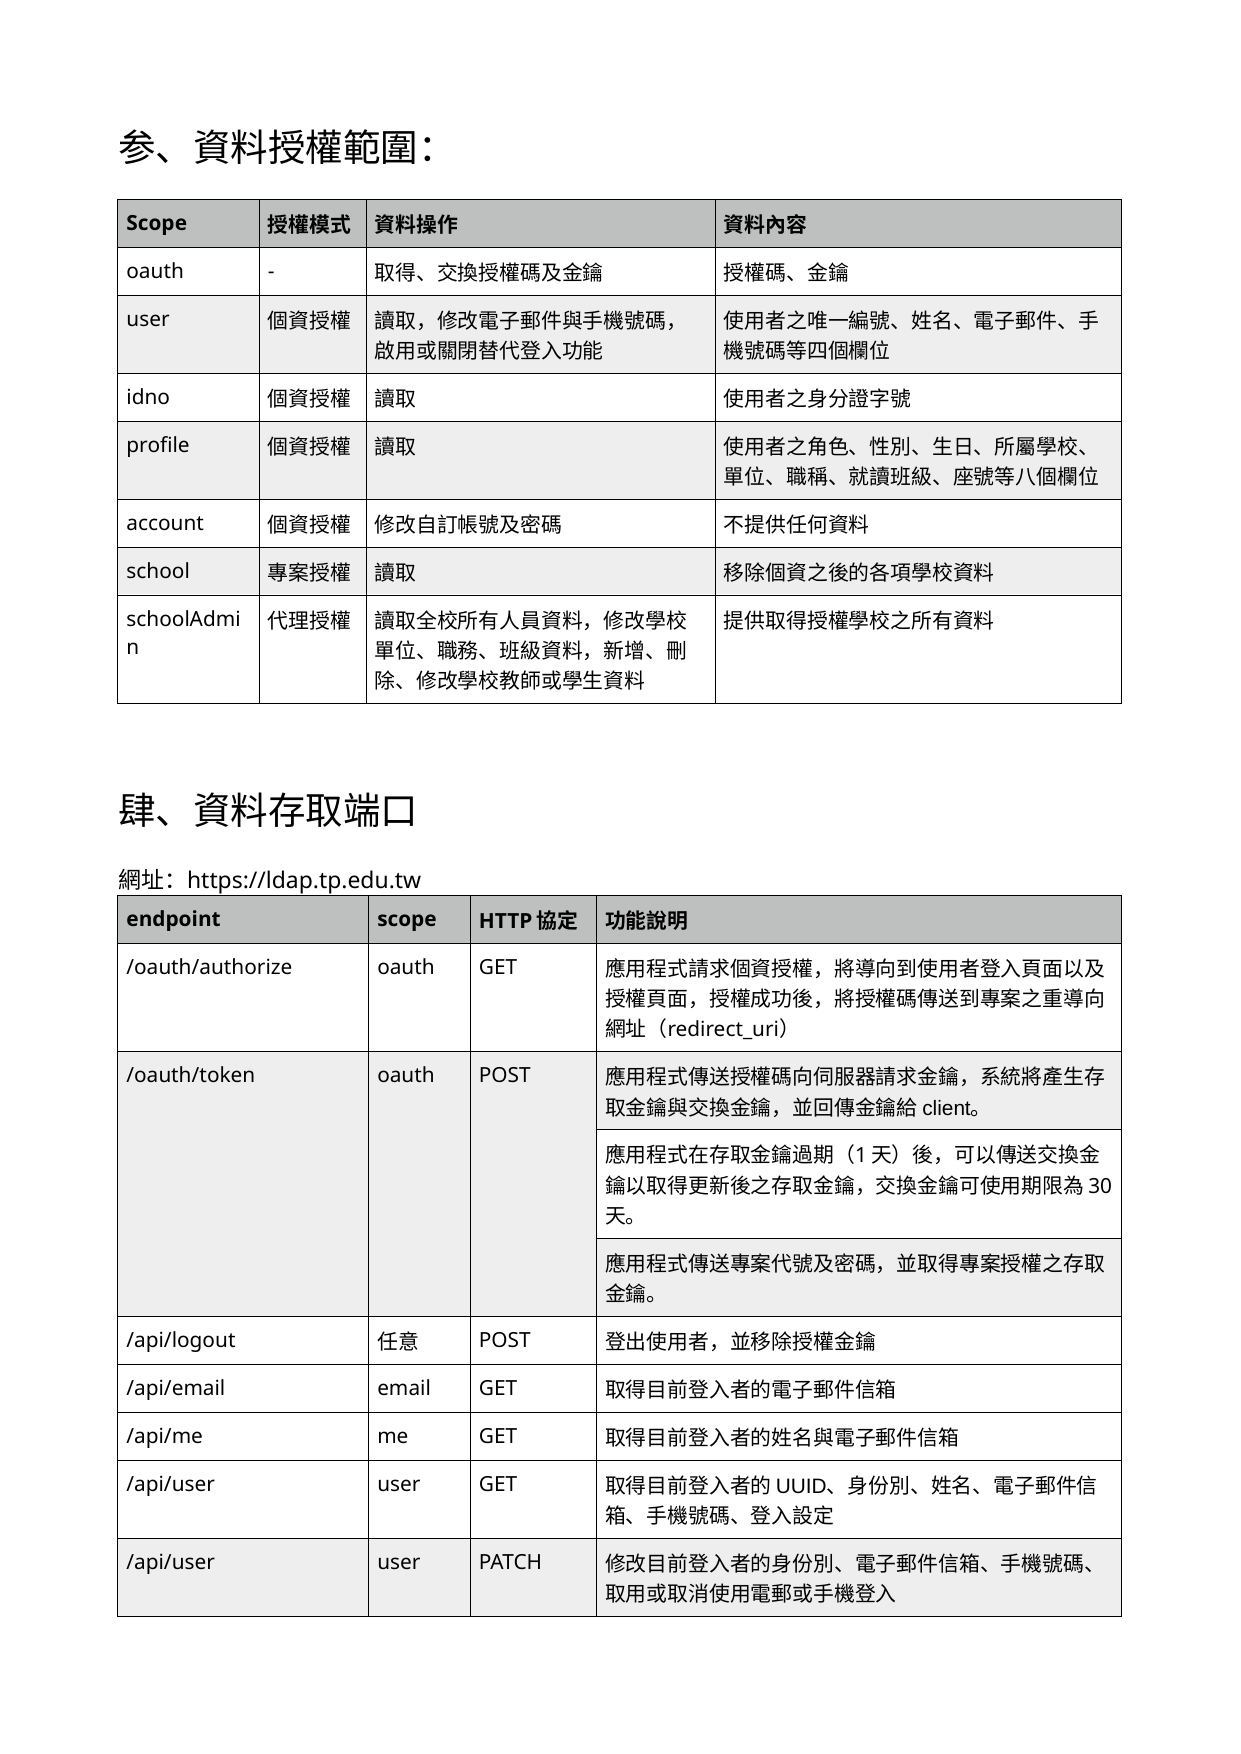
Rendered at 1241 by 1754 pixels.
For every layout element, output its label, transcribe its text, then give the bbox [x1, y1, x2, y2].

table_header endpoint [118, 896, 368, 943]
table_cell 讀取 [367, 422, 715, 499]
table_cell school [118, 548, 259, 594]
text 網址：https://ldap.tp.edu.tw [118, 861, 1122, 895]
text 参、資料授權範圍： [118, 118, 1122, 172]
table_header Scope [118, 200, 259, 247]
table_header scope [369, 896, 470, 943]
table_cell /api/user [118, 1539, 368, 1616]
table_cell /api/logout [118, 1317, 368, 1364]
table_cell oauth [369, 1052, 470, 1316]
table_cell 取得目前登入者的電子郵件信箱 [597, 1365, 1121, 1412]
table_cell /api/me [118, 1413, 368, 1460]
table_cell user [369, 1539, 470, 1616]
table_cell 使用者之身分證字號 [716, 374, 1121, 421]
table_cell user [118, 296, 259, 373]
table_header 資料操作 [367, 200, 715, 247]
table_cell oauth [118, 248, 259, 294]
table_cell 使用者之角色、性別、生日、所屬學校、單位、職稱、就讀班級、座號等八個欄位 [716, 422, 1121, 499]
table_cell PATCH [471, 1539, 596, 1616]
table_cell oauth [369, 944, 470, 1051]
table_cell user [369, 1461, 470, 1538]
table_cell 使用者之唯一編號、姓名、電子郵件、手機號碼等四個欄位 [716, 296, 1121, 373]
table_cell 取得目前登入者的姓名與電子郵件信箱 [597, 1413, 1121, 1460]
table_cell 移除個資之後的各項學校資料 [716, 548, 1121, 594]
table_cell 應用程式請求個資授權，將導向到使用者登入頁面以及授權頁面，授權成功後，將授權碼傳送到專案之重導向網址（redirect_uri） [597, 944, 1121, 1051]
table_cell GET [471, 1461, 596, 1538]
table_cell 任意 [369, 1317, 470, 1364]
table_cell account [118, 500, 259, 547]
table_cell /api/email [118, 1365, 368, 1412]
table_cell email [369, 1365, 470, 1412]
table_cell 個資授權 [260, 374, 366, 421]
table_header 授權模式 [260, 200, 366, 247]
table_cell 專案授權 [260, 548, 366, 594]
table_cell POST [471, 1052, 596, 1316]
table_cell POST [471, 1317, 596, 1364]
table_cell 讀取全校所有人員資料，修改學校單位、職務、班級資料，新增、刪除、修改學校教師或學生資料 [367, 596, 715, 703]
table_cell /oauth/authorize [118, 944, 368, 1051]
table_cell /oauth/token [118, 1052, 368, 1316]
table_cell 讀取 [367, 374, 715, 421]
table_cell 不提供任何資料 [716, 500, 1121, 547]
table_cell 讀取 [367, 548, 715, 594]
table_cell 個資授權 [260, 422, 366, 499]
table_cell 取得目前登入者的UUID、身份別、姓名、電子郵件信箱、手機號碼、登入設定 [597, 1461, 1121, 1538]
table_cell 修改目前登入者的身份別、電子郵件信箱、手機號碼、取用或取消使用電郵或手機登入 [597, 1539, 1121, 1616]
table_header HTTP協定 [471, 896, 596, 943]
table_cell GET [471, 1365, 596, 1412]
table_cell /api/user [118, 1461, 368, 1538]
table_cell 修改自訂帳號及密碼 [367, 500, 715, 547]
table_cell 提供取得授權學校之所有資料 [716, 596, 1121, 703]
table_cell 應用程式傳送專案代號及密碼，並取得專案授權之存取金鑰。 [597, 1239, 1121, 1316]
table_header 功能說明 [597, 896, 1121, 943]
table_cell 登出使用者，並移除授權金鑰 [597, 1317, 1121, 1364]
table_header 資料內容 [716, 200, 1121, 247]
table_cell 讀取，修改電子郵件與手機號碼，啟用或關閉替代登入功能 [367, 296, 715, 373]
table_cell profile [118, 422, 259, 499]
table_cell 授權碼、金鑰 [716, 248, 1121, 294]
table_cell 代理授權 [260, 596, 366, 703]
table_cell 個資授權 [260, 296, 366, 373]
table_cell 取得、交換授權碼及金鑰 [367, 248, 715, 294]
table_cell GET [471, 944, 596, 1051]
table_cell me [369, 1413, 470, 1460]
table_cell idno [118, 374, 259, 421]
table_cell - [260, 248, 366, 294]
table_cell GET [471, 1413, 596, 1460]
text 肆、資料存取端口 [118, 781, 1122, 835]
table_cell 應用程式在存取金鑰過期（1天）後，可以傳送交換金鑰以取得更新後之存取金鑰，交換金鑰可使用期限為30天。 [597, 1130, 1121, 1238]
table_cell 個資授權 [260, 500, 366, 547]
table_cell 應用程式傳送授權碼向伺服器請求金鑰，系統將產生存取金鑰與交換金鑰，並回傳金鑰給 client。 [597, 1052, 1121, 1129]
table_cell schoolAdmin [118, 596, 259, 703]
